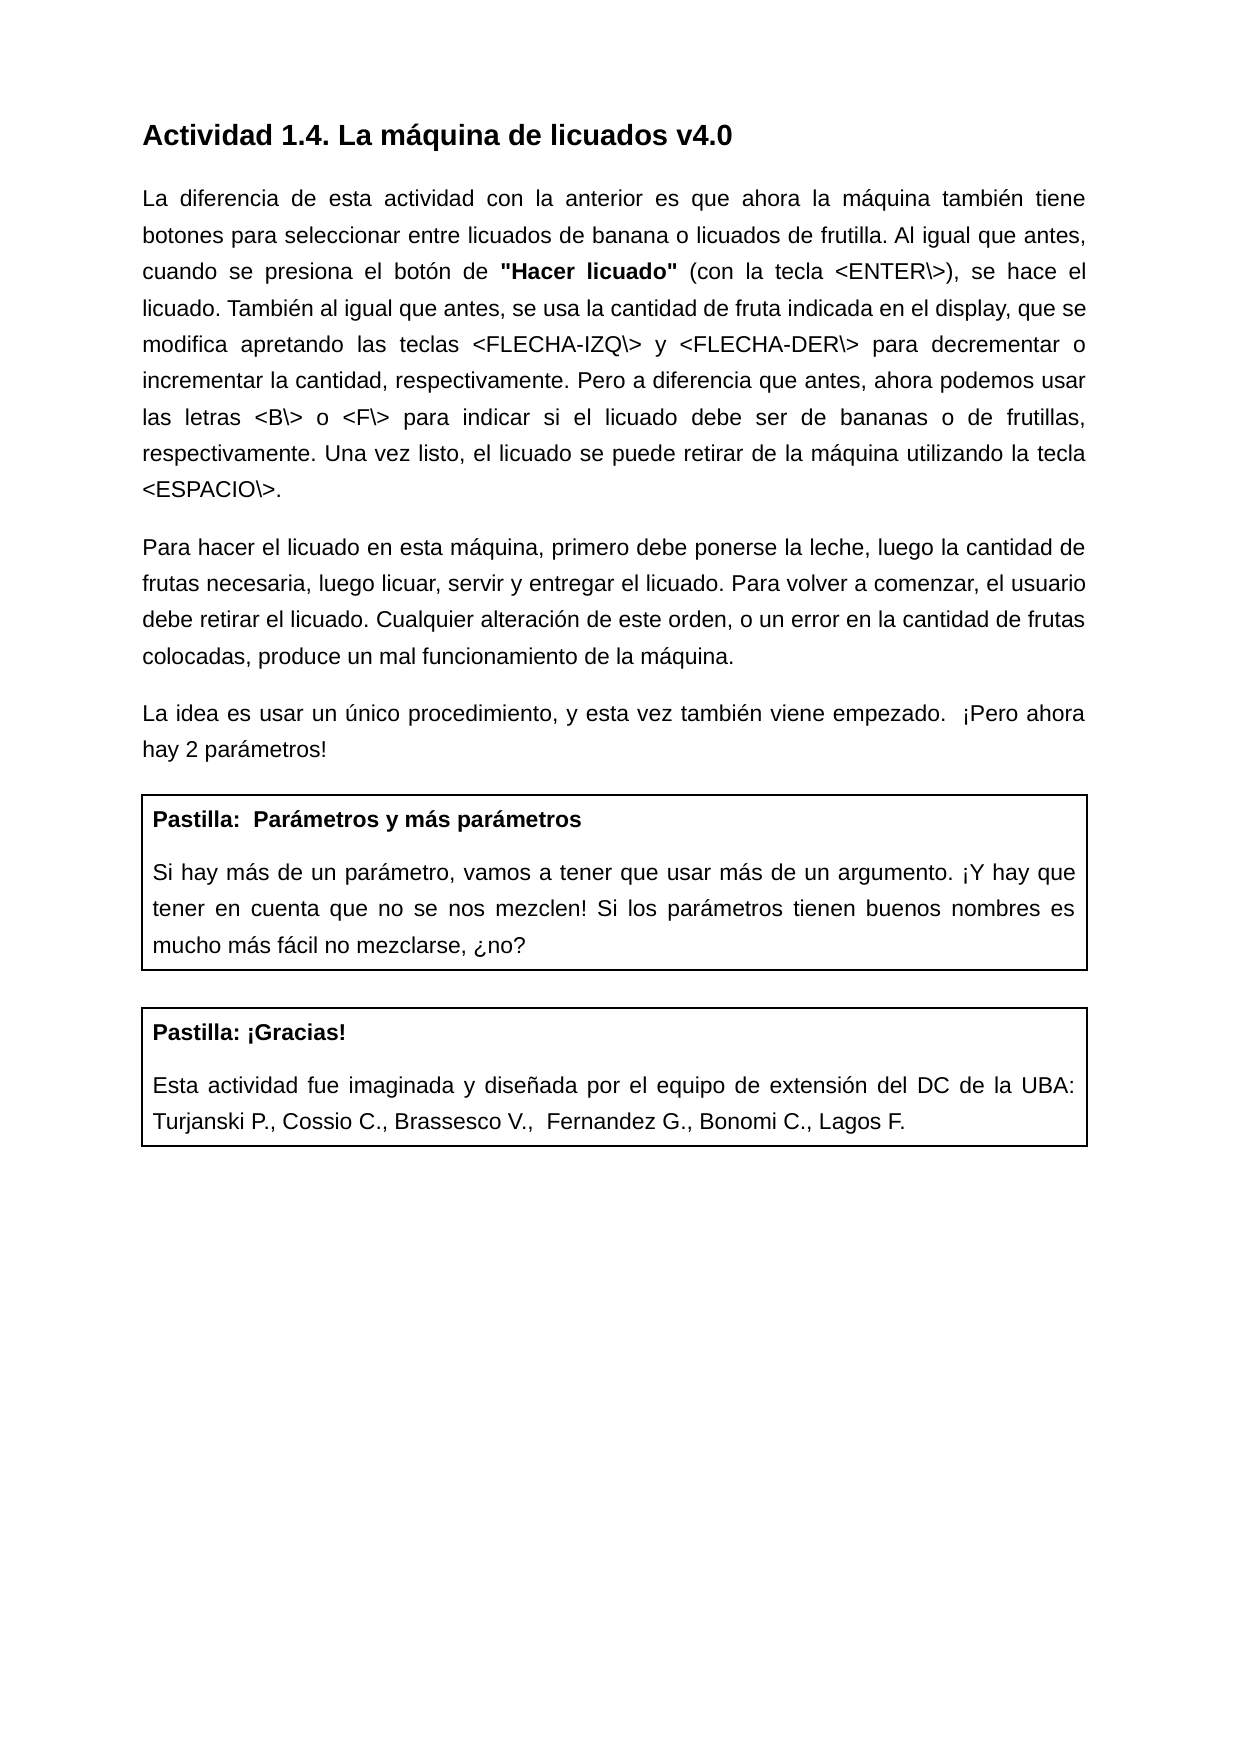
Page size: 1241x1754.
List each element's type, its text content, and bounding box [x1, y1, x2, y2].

table_header Pastilla: ¡Gracias! Esta actividad fue imaginada y diseñada por el equipo de extensión del DC de la UBA: Turjanski P., Cossio C., Brassesco V., Fernandez G., Bonomi C., Lagos F. [143, 1009, 1086, 1145]
text Para hacer el licuado en esta máquina, primero debe ponerse la leche, luego la cantidad de frutas necesaria, luego licuar, servir y entregar el licuado. Para volver a comenzar, el usuario debe retirar el licuado. Cualquier alteración de este orden, o un error en la cantidad de frutas colocadas, produce un mal funcionamiento de la máquina. [142, 534, 1087, 669]
table_header Pastilla: Parámetros y más parámetros Si hay más de un parámetro, vamos a tener que usar más de un argumento. ¡Y hay que tener en cuenta que no se nos mezclen! Si los parámetros tienen buenos nombres es mucho más fácil no mezclarse, ¿no? [143, 796, 1086, 968]
text La diferencia de esta actividad con la anterior es que ahora la máquina también tiene botones para seleccionar entre licuados de banana o licuados de frutilla. Al igual que antes, cuando se presiona el botón de "Hacer licuado" (con la tecla <ENTER\>), se hace el licuado. También al igual que antes, se usa la cantidad de fruta indicada en el display, que se modifica apretando las teclas <FLECHA-IZQ\> y <FLECHA-DER\> para decrementar o incrementar la cantidad, respectivamente. Pero a diferencia que antes, ahora podemos usar las letras <B\> o <F\> para indicar si el licuado debe ser de bananas o de frutillas, respectivamente. Una vez listo, el licuado se puede retirar de la máquina utilizando la tecla <ESPACIO\>. [142, 185, 1087, 503]
text La idea es usar un único procedimiento, y esta vez también viene empezado. ¡Pero ahora hay 2 parámetros! [142, 700, 1087, 763]
text Actividad 1.4. La máquina de licuados v4.0 [142, 118, 1087, 152]
